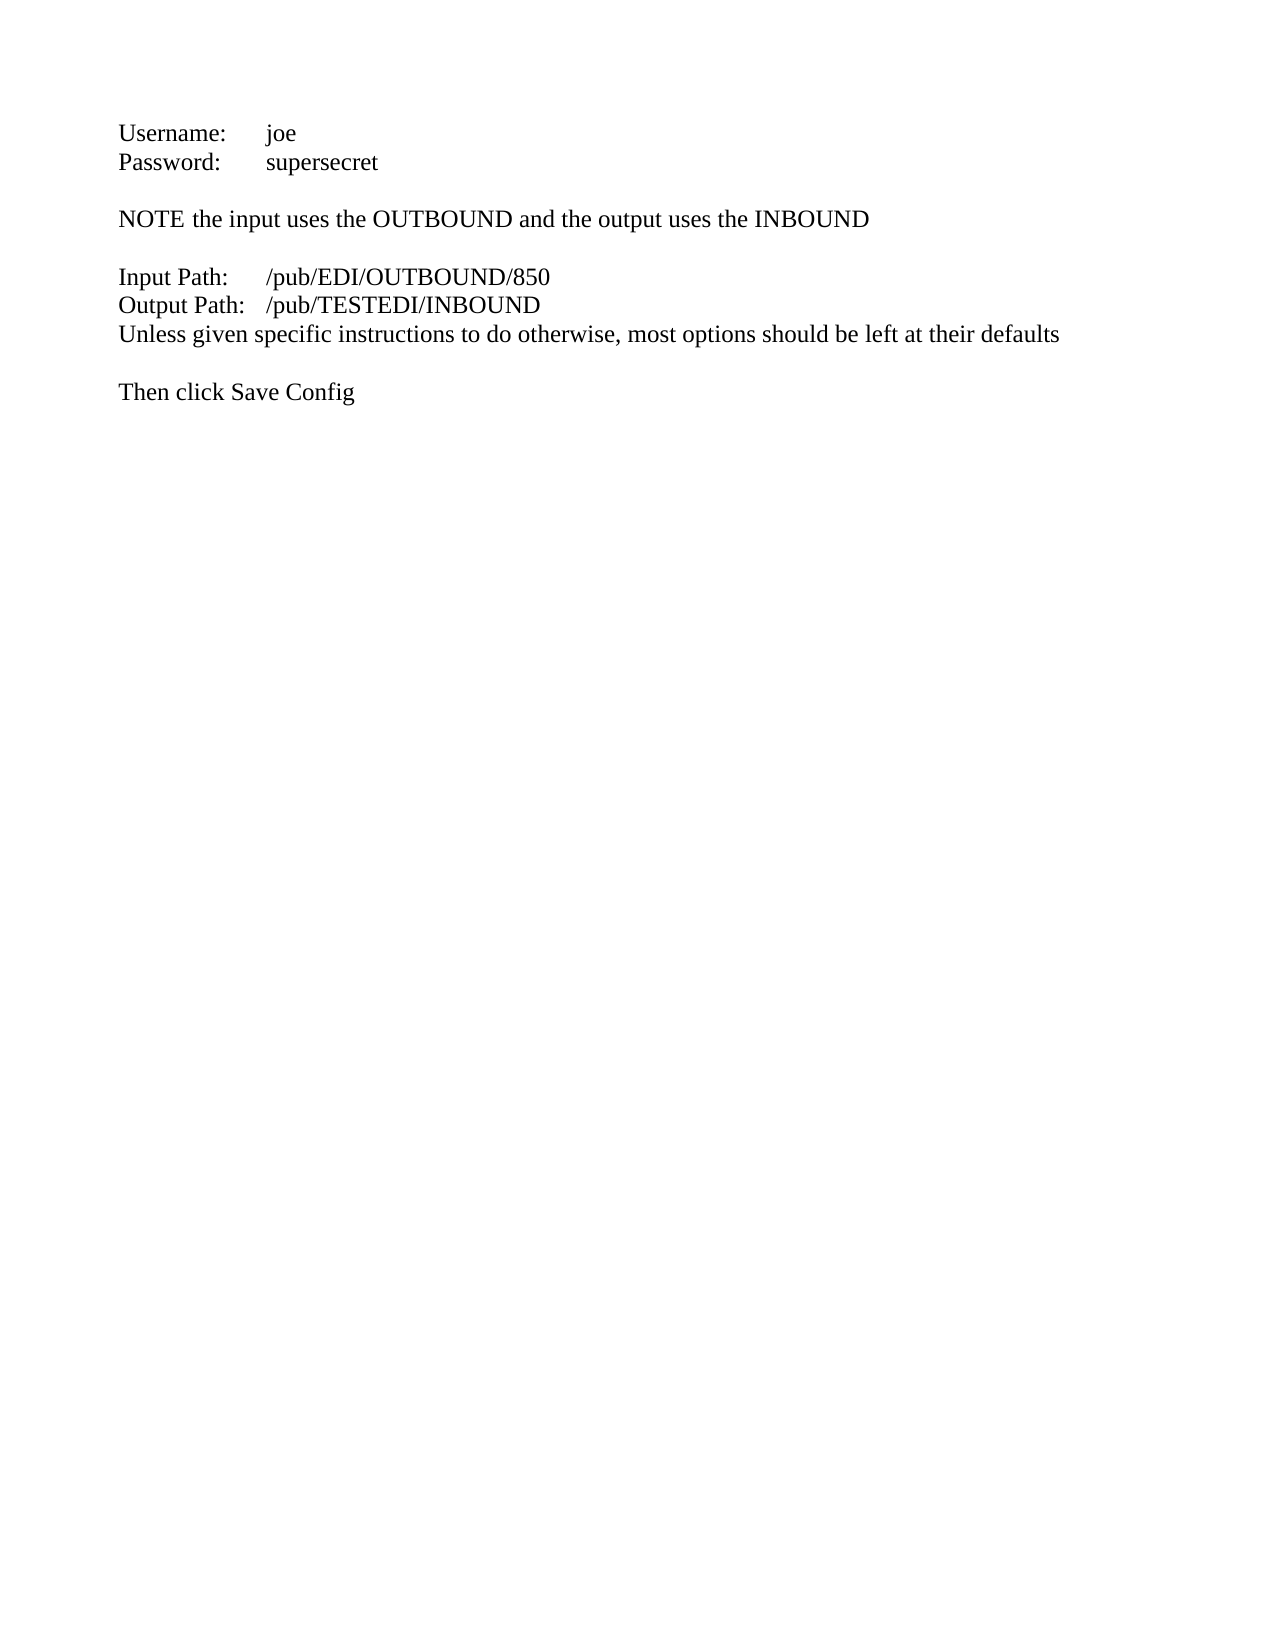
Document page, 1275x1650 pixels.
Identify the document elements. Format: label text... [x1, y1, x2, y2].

text Username: joe [118, 118, 1157, 147]
text NOTE the input uses the OUTBOUND and the output uses the INBOUND [118, 204, 1157, 233]
text Input Path: /pub/EDI/OUTBOUND/850 [118, 262, 1157, 291]
text Password: supersecret [118, 147, 1157, 176]
text Unless given specific instructions to do otherwise, most options should be left at their defaults [118, 319, 1157, 348]
text Then click Save Config [118, 377, 1157, 406]
text Output Path: /pub/TESTEDI/INBOUND [118, 291, 1157, 319]
